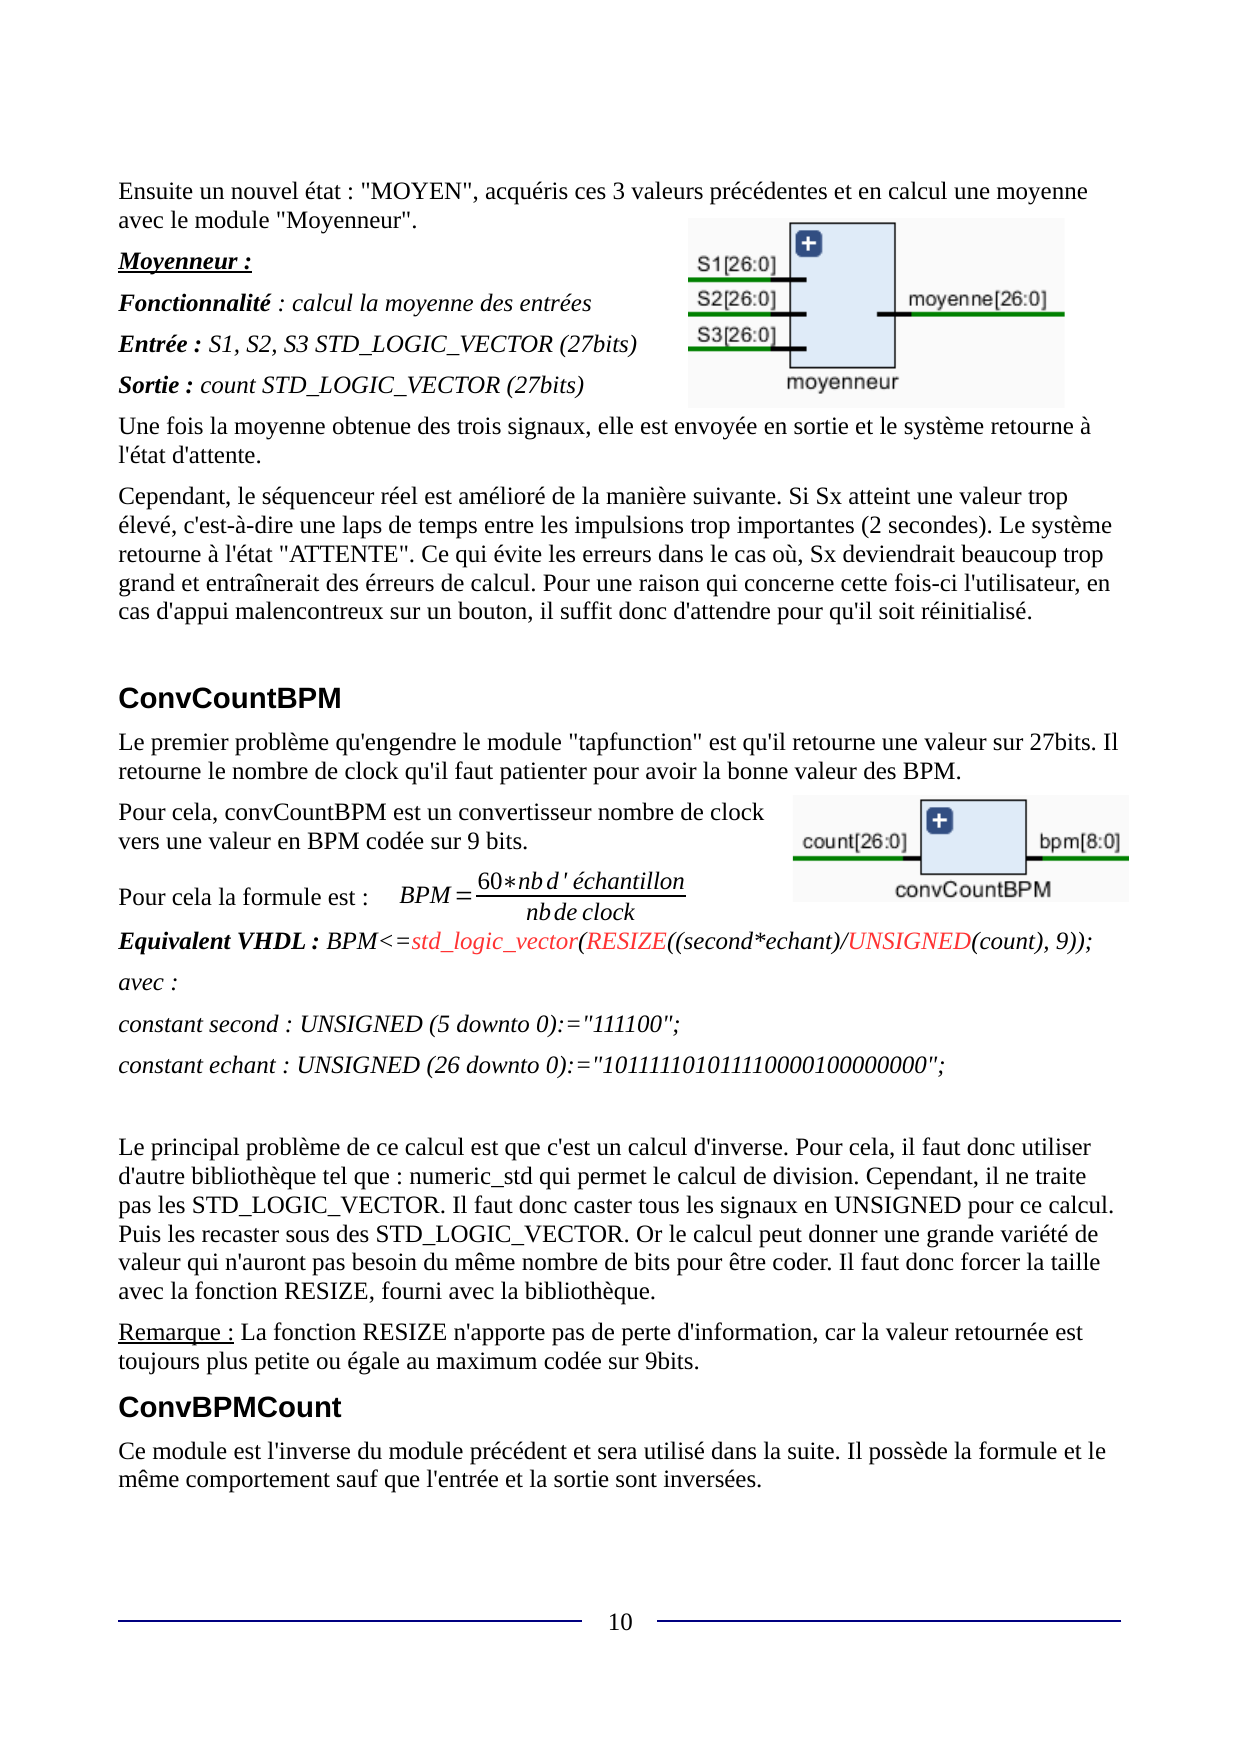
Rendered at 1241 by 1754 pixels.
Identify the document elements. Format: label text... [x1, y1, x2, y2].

text [1065, 246, 1122, 275]
text Pour cela, convCountBPM est un convertisseur nombre de clock vers une valeur en BPM codée sur 9 bits. [118, 797, 792, 855]
text Entrée : S1, S2, S3 STD_LOGIC_VECTOR (27bits) [118, 329, 688, 358]
text Ce module est l'inverse du module précédent et sera utilisé dans la suite. Il possède la formule et le même comportement sauf que l'entrée et la sortie sont inversées. [118, 1436, 1122, 1493]
text Cependant, le séquenceur réel est amélioré de la manière suivante. Si Sx atteint une valeur trop élevé, c'est-à-dire une laps de temps entre les impulsions trop importantes (2 secondes). Le système retourne à l'état "ATTENTE". Ce qui évite les erreurs dans le cas où, Sx deviendrait beaucoup trop grand et entraînerait des érreurs de calcul. Pour une raison qui concerne cette fois-ci l'utilisateur, en cas d'appui malencontreux sur un bouton, il suffit donc d'attendre pour qu'il soit réinitialisé. [118, 481, 1122, 625]
picture [688, 218, 1065, 408]
text avec : [118, 967, 1122, 996]
text Le premier problème qu'engendre le module "tapfunction" est qu'il retourne une valeur sur 27bits. Il retourne le nombre de clock qu'il faut patienter pour avoir la bonne valeur des BPM. [118, 727, 1122, 785]
text Le principal problème de ce calcul est que c'est un calcul d'inverse. Pour cela, il faut donc utiliser d'autre bibliothèque tel que : numeric_std qui permet le calcul de division. Cependant, il ne traite pas les STD_LOGIC_VECTOR. Il faut donc caster tous les signaux en UNSIGNED pour ce calcul. Puis les recaster sous des STD_LOGIC_VECTOR. Or le calcul peut donner une grande variété de valeur qui n'auront pas besoin du même nombre de bits pour être coder. Il faut donc forcer la taille avec la fonction RESIZE, fourni avec la bibliothèque. [118, 1132, 1122, 1305]
text Sortie : count STD_LOGIC_VECTOR (27bits) [118, 370, 688, 399]
text Ensuite un nouvel état : "MOYEN", acquéris ces 3 valeurs précédentes et en calcul une moyenne avec le module "Moyenneur". [118, 176, 1122, 234]
text [1065, 370, 1122, 399]
text [1065, 329, 1122, 358]
picture [792, 795, 1129, 902]
subtitle ConvCountBPM [118, 681, 1122, 715]
text Fonctionnalité : calcul la moyenne des entrées [118, 288, 688, 316]
text Pour cela la formule est : Equivalent VHDL : BPM<=std_logic_vector(RESIZE((second*echant)/UNSIGNED(count), 9)); [118, 867, 1122, 955]
text Moyenneur : [118, 246, 688, 275]
subtitle ConvBPMCount [118, 1389, 1122, 1423]
text constant echant : UNSIGNED (26 downto 0):="101111101011110000100000000"; [118, 1050, 1122, 1079]
text Une fois la moyenne obtenue des trois signaux, elle est envoyée en sortie et le système retourne à l'état d'attente. [118, 411, 1122, 469]
text constant second : UNSIGNED (5 downto 0):="111100"; [118, 1009, 1122, 1037]
text [1065, 288, 1122, 316]
text Remarque : La fonction RESIZE n'apporte pas de perte d'information, car la valeur retournée est toujours plus petite ou égale au maximum codée sur 9bits. [118, 1317, 1122, 1375]
